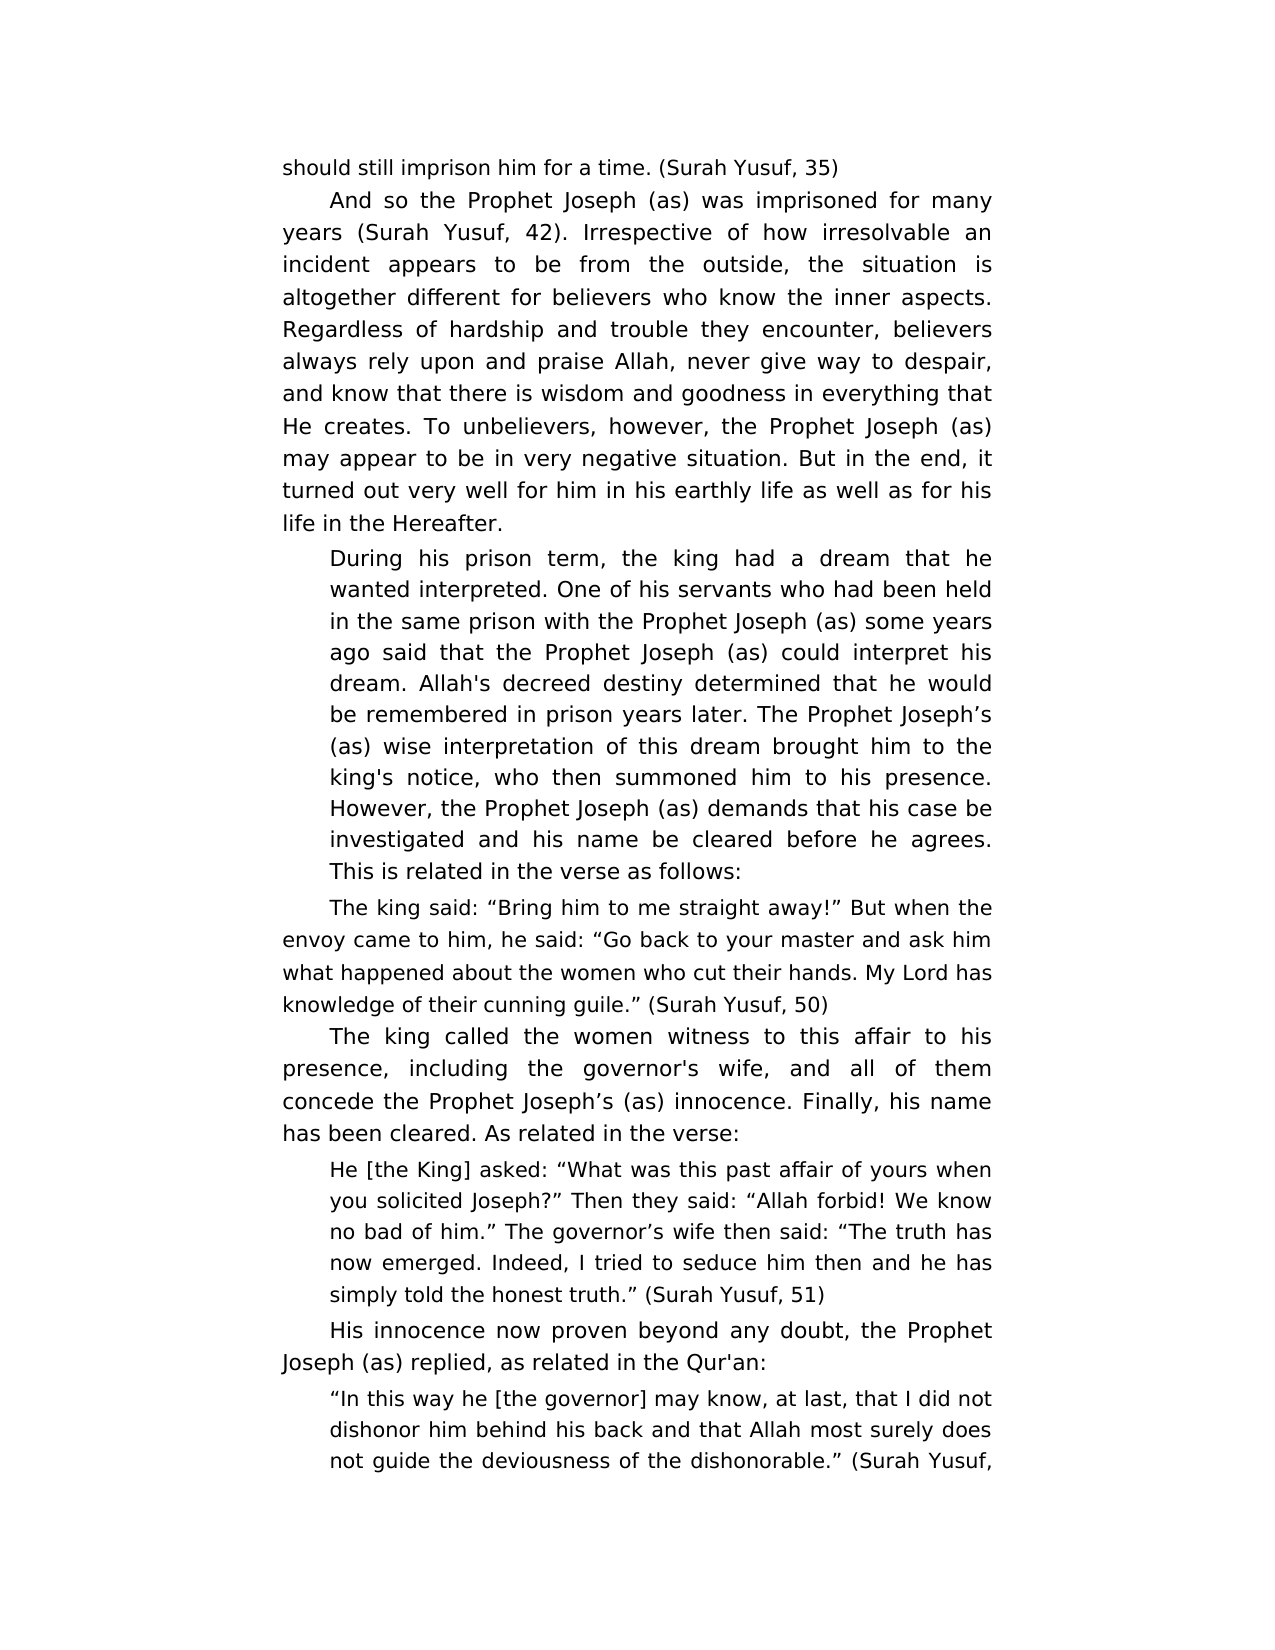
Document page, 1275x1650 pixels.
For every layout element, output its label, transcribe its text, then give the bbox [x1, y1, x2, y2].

text He [the King] asked: “What was this past affair of yours when you solicited Joseph?” Then they said: “Allah forbid! We know no bad of him.” The governor’s wife then said: “The truth has now emerged. Indeed, I tried to seduce him then and he has simply told the honest truth.” (Surah Yusuf, 51) [329, 1152, 993, 1308]
text “In this way he [the governor] may know, at last, that I did not dishonor him behind his back and that Allah most surely does not guide the deviousness of the dishonorable.” (Surah Yusuf, [329, 1381, 993, 1475]
text And so the Prophet Joseph (as) was imprisoned for many years (Surah Yusuf, 42). Irrespective of how irresolvable an incident appears to be from the outside, the situation is altogether different for believers who know the inner aspects. Regardless of hardship and trouble they encounter, believers always rely upon and praise Allah, never give way to despair, and know that there is wisdom and goodness in everything that He creates. To unbelievers, however, the Prophet Joseph (as) may appear to be in very negative situation. But in the end, it turned out very well for him in his earthly life as well as for his life in the Hereafter. [282, 182, 993, 537]
text His innocence now proven beyond any doubt, the Prophet Joseph (as) replied, as related in the Qur'an: [282, 1312, 993, 1377]
text The king called the women witness to this affair to his presence, including the governor's wife, and all of them concede the Prophet Joseph’s (as) innocence. Finally, his name has been cleared. As related in the verse: [282, 1019, 993, 1148]
text The king said: “Bring him to me straight away!” But when the envoy came to him, he said: “Go back to your master and ask him what happened about the women who cut their hands. My Lord has knowledge of their cunning guile.” (Surah Yusuf, 50) [282, 889, 993, 1019]
text During his prison term, the king had a dream that he wanted interpreted. One of his servants who had been held in the same prison with the Prophet Joseph (as) some years ago said that the Prophet Joseph (as) could interpret his dream. Allah's decreed destiny determined that he would be remembered in prison years later. The Prophet Joseph’s (as) wise interpretation of this dream brought him to the king's notice, who then summoned him to his presence. However, the Prophet Joseph (as) demands that his case be investigated and his name be cleared before he agrees. This is related in the verse as follows: [329, 542, 993, 885]
text should still imprison him for a time. (Surah Yusuf, 35) [282, 150, 993, 182]
